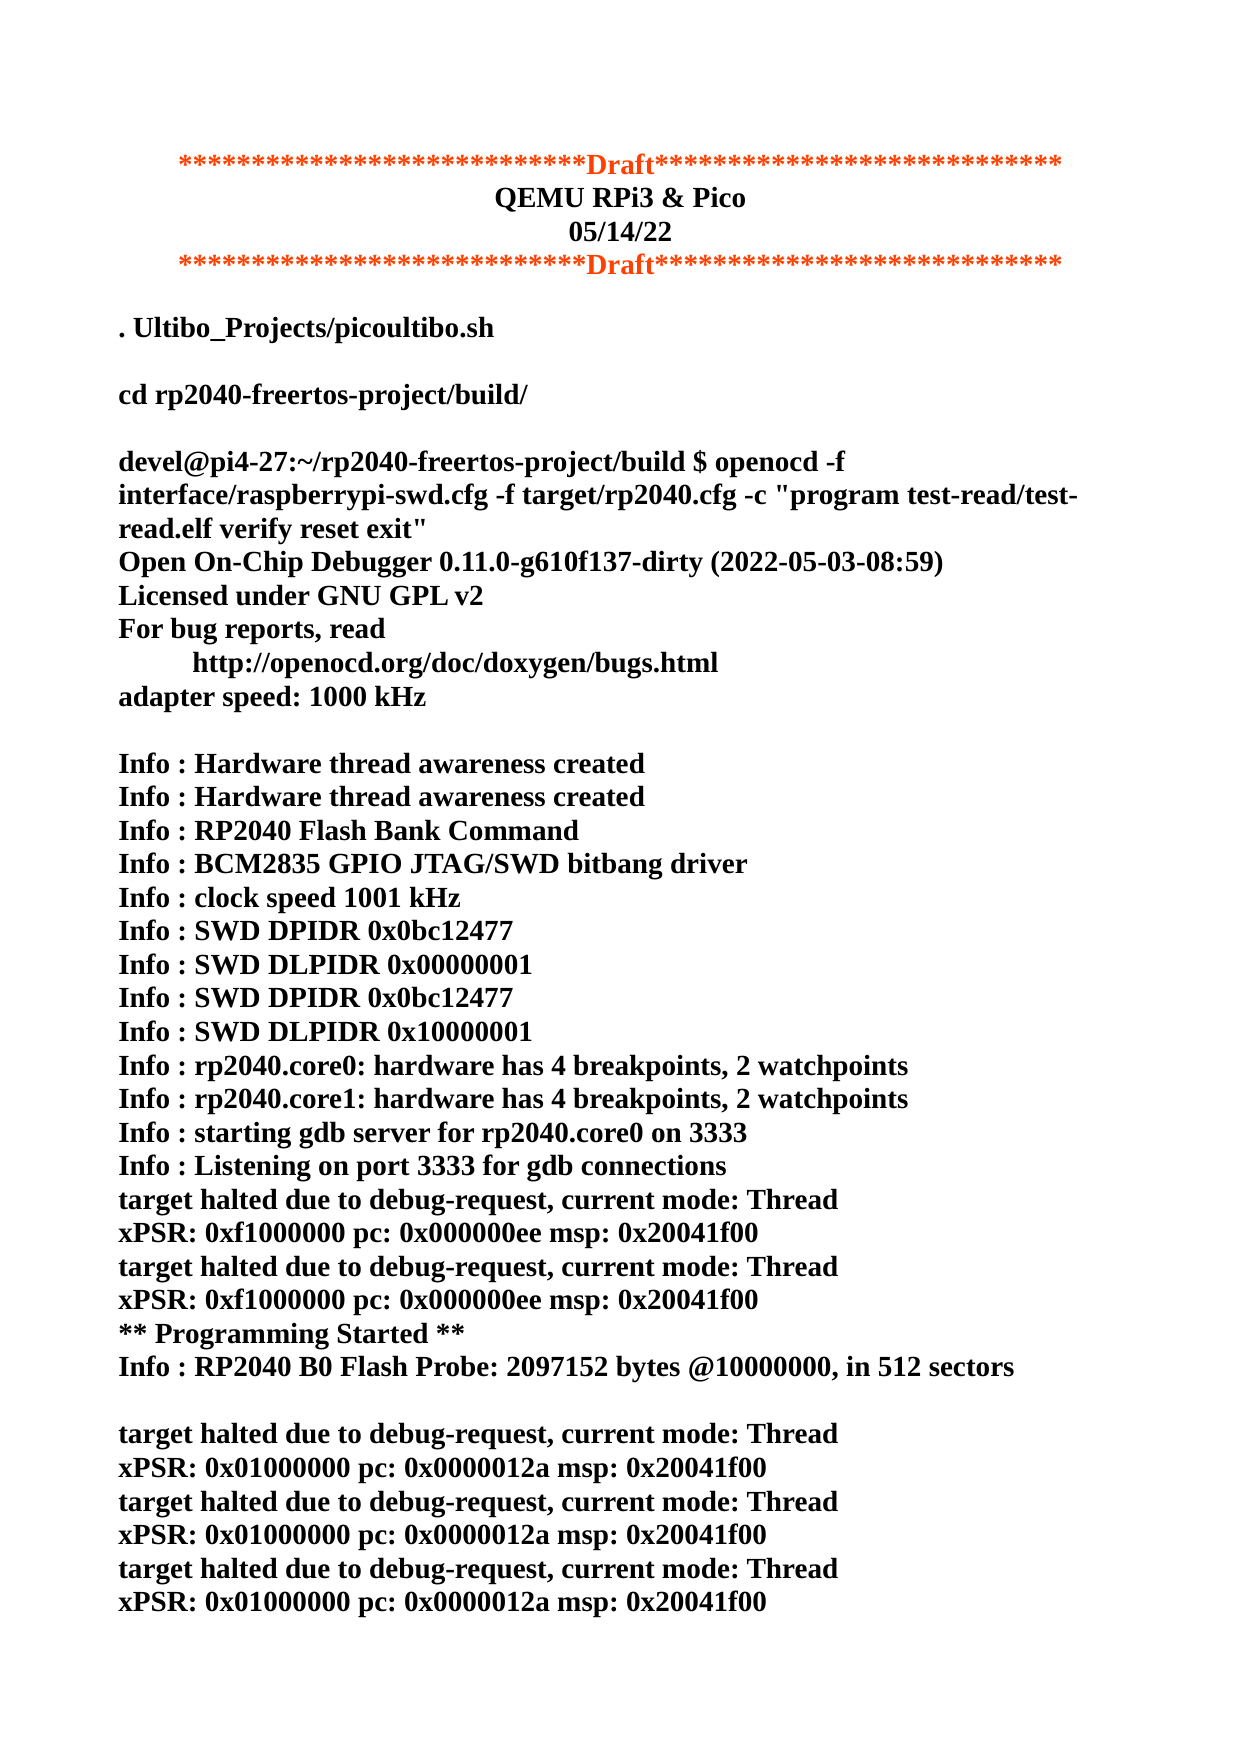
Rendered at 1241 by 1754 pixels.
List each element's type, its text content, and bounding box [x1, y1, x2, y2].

text . Ultibo_Projects/picoultibo.sh [118, 310, 1122, 343]
text target halted due to debug-request, current mode: Thread [118, 1182, 1122, 1215]
text Info : BCM2835 GPIO JTAG/SWD bitbang driver [118, 846, 1122, 880]
text For bug reports, read [118, 612, 1122, 645]
text Info : Listening on port 3333 for gdb connections [118, 1148, 1122, 1182]
text Info : clock speed 1001 kHz [118, 880, 1122, 913]
text Info : rp2040.core0: hardware has 4 breakpoints, 2 watchpoints [118, 1048, 1122, 1081]
text target halted due to debug-request, current mode: Thread [118, 1417, 1122, 1450]
text Info : Hardware thread awareness created [118, 746, 1122, 779]
text 05/14/22 [118, 214, 1122, 247]
text ** Programming Started ** [118, 1316, 1122, 1349]
text xPSR: 0x01000000 pc: 0x0000012a msp: 0x20041f00 [118, 1517, 1122, 1551]
text Info : RP2040 Flash Bank Command [118, 813, 1122, 846]
text Info : SWD DPIDR 0x0bc12477 [118, 913, 1122, 947]
text Info : SWD DLPIDR 0x00000001 [118, 947, 1122, 981]
text target halted due to debug-request, current mode: Thread [118, 1551, 1122, 1584]
text devel@pi4-27:~/rp2040-freertos-project/build $ openocd -f interface/raspberrypi-swd.cfg -f target/rp2040.cfg -c "program test-read/test-read.elf verify reset exit" [118, 444, 1122, 544]
text xPSR: 0x01000000 pc: 0x0000012a msp: 0x20041f00 [118, 1584, 1122, 1618]
text ****************************Draft**************************** [118, 247, 1122, 281]
text xPSR: 0xf1000000 pc: 0x000000ee msp: 0x20041f00 [118, 1282, 1122, 1316]
text xPSR: 0x01000000 pc: 0x0000012a msp: 0x20041f00 [118, 1450, 1122, 1484]
text Info : SWD DPIDR 0x0bc12477 [118, 981, 1122, 1014]
text Open On-Chip Debugger 0.11.0-g610f137-dirty (2022-05-03-08:59) [118, 544, 1122, 578]
text Info : starting gdb server for rp2040.core0 on 3333 [118, 1115, 1122, 1148]
text target halted due to debug-request, current mode: Thread [118, 1484, 1122, 1517]
text Info : rp2040.core1: hardware has 4 breakpoints, 2 watchpoints [118, 1081, 1122, 1115]
text Licensed under GNU GPL v2 [118, 578, 1122, 612]
text ****************************Draft**************************** [118, 147, 1122, 180]
text target halted due to debug-request, current mode: Thread [118, 1249, 1122, 1282]
text QEMU RPi3 & Pico [118, 180, 1122, 214]
text adapter speed: 1000 kHz [118, 679, 1122, 712]
text xPSR: 0xf1000000 pc: 0x000000ee msp: 0x20041f00 [118, 1215, 1122, 1249]
text cd rp2040-freertos-project/build/ [118, 377, 1122, 410]
text Info : RP2040 B0 Flash Probe: 2097152 bytes @10000000, in 512 sectors [118, 1349, 1122, 1383]
text http://openocd.org/doc/doxygen/bugs.html [118, 645, 1122, 679]
text Info : SWD DLPIDR 0x10000001 [118, 1014, 1122, 1048]
text Info : Hardware thread awareness created [118, 779, 1122, 813]
